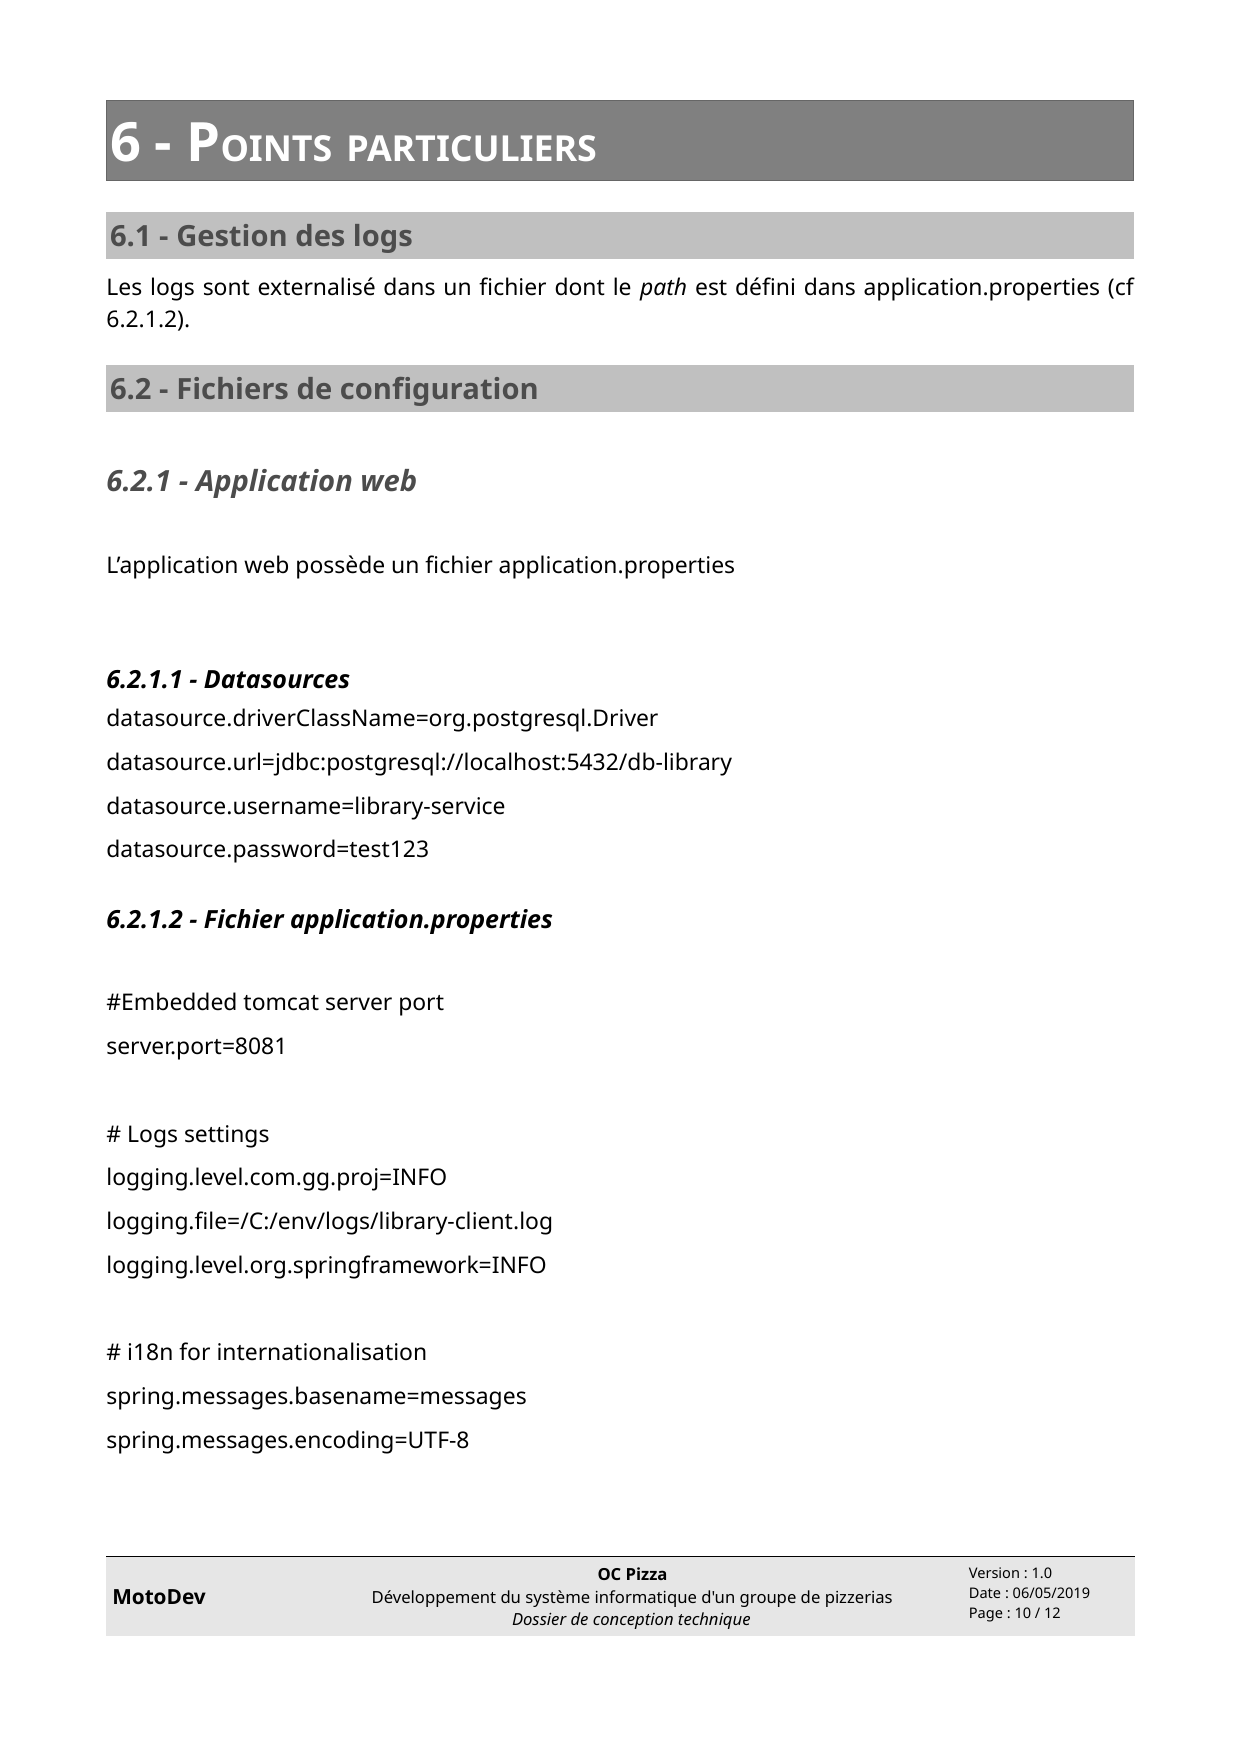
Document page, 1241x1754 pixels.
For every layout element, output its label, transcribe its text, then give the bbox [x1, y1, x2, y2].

subtitle Points particuliers [107, 101, 1133, 180]
text logging.file=/C:/env/logs/library-client.log [106, 1205, 1134, 1236]
text #Embedded tomcat server port [106, 986, 1134, 1017]
subtitle Gestion des logs [107, 213, 1133, 258]
text # Logs settings [106, 1117, 1134, 1149]
text logging.level.org.springframework=INFO [106, 1249, 1134, 1280]
subtitle Fichiers de configuration [107, 366, 1133, 411]
text datasource.driverClassName=org.postgresql.Driver [106, 702, 1134, 733]
text datasource.url=jdbc:postgresql://localhost:5432/db-library [106, 746, 1134, 777]
subtitle Datasources [106, 662, 1134, 696]
text spring.messages.basename=messages [106, 1380, 1134, 1411]
subtitle L’application web possède un fichier application.properties [106, 549, 1134, 581]
text datasource.password=test123 [106, 833, 1134, 865]
subtitle Application web [106, 461, 1134, 500]
text server.port=8081 [106, 1030, 1134, 1061]
text datasource.username=library-service [106, 790, 1134, 821]
text Les logs sont externalisé dans un fichier dont le path est défini dans application.properties (cf 6.2.1.2). [106, 271, 1134, 334]
text logging.level.com.gg.proj=INFO [106, 1161, 1134, 1192]
subtitle Fichier application.properties [106, 902, 1134, 936]
text # i18n for internationalisation [106, 1336, 1134, 1367]
text spring.messages.encoding=UTF-8 [106, 1424, 1134, 1455]
